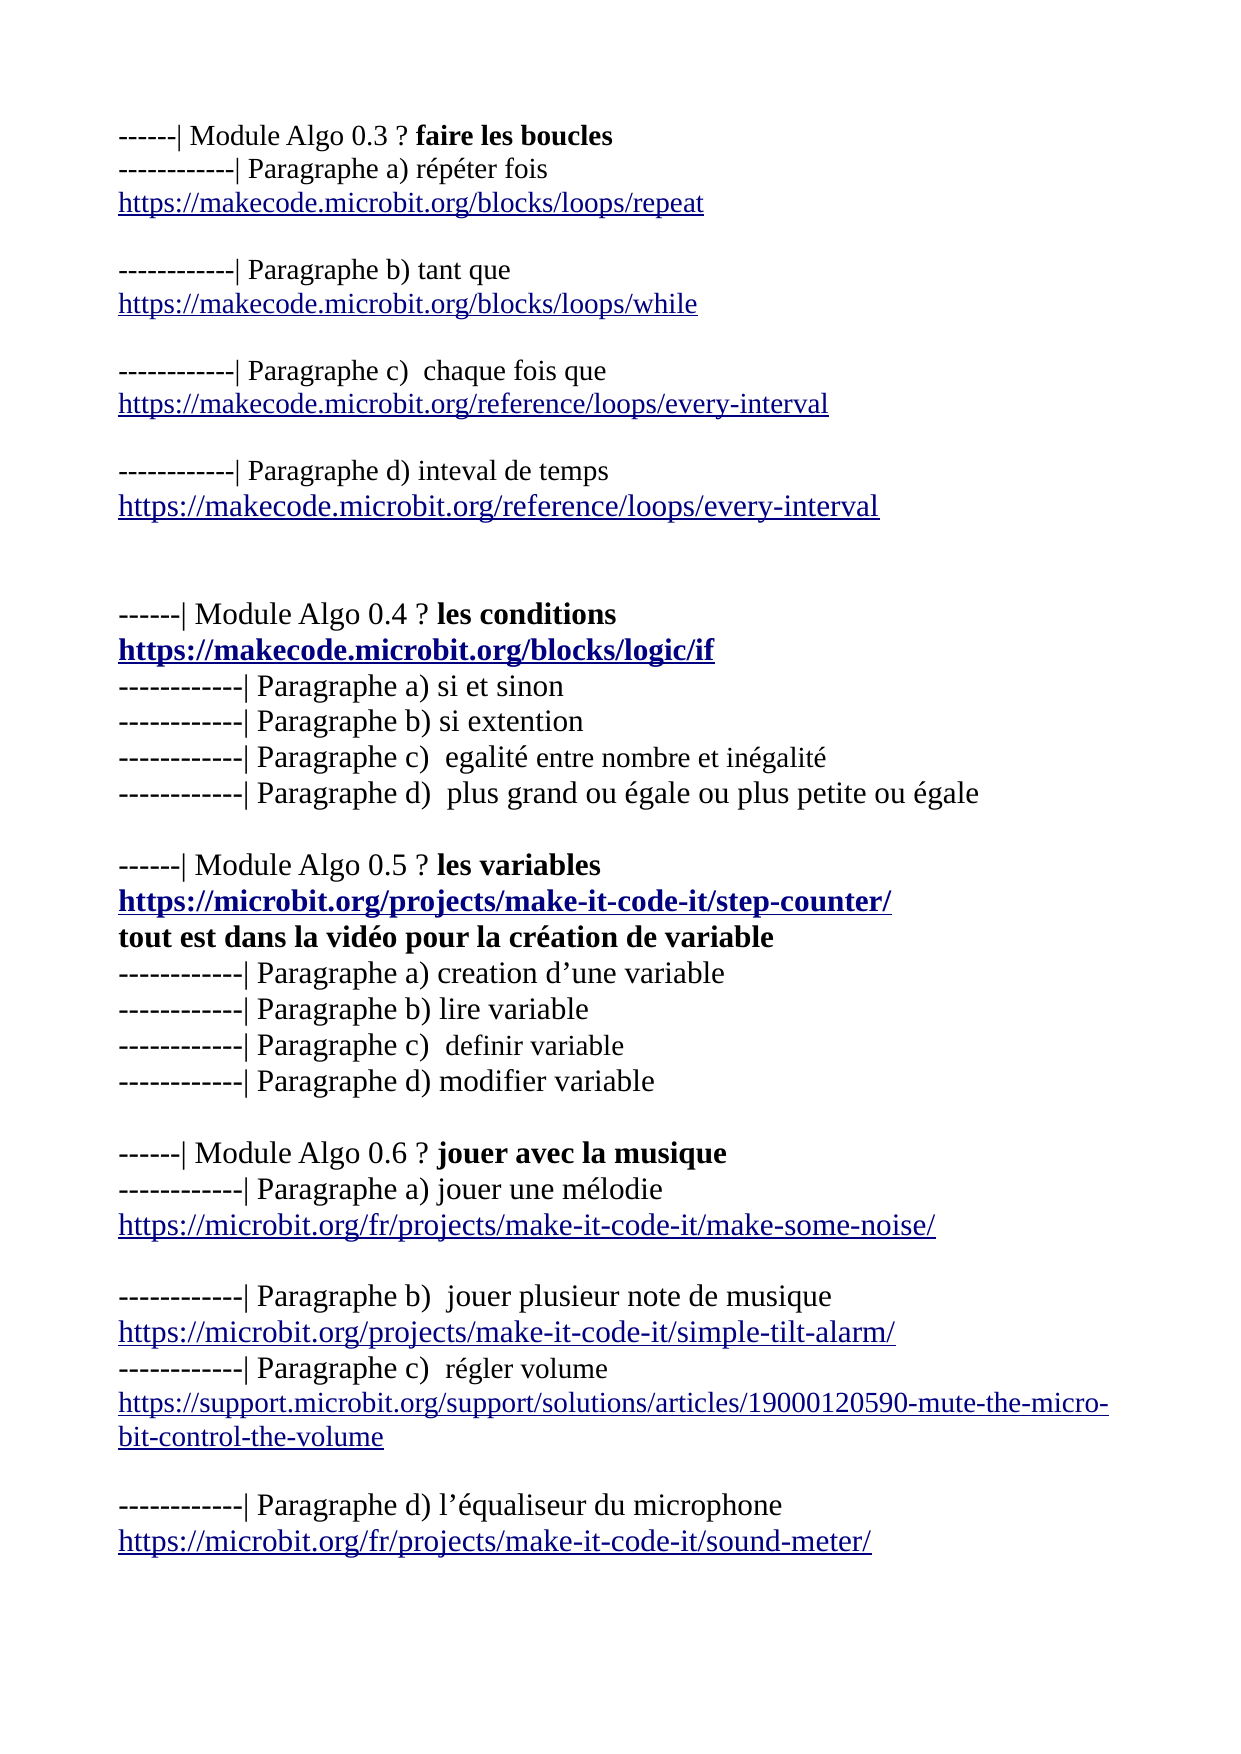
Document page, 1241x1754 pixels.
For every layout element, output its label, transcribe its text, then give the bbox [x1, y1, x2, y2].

text ------------| Paragraphe c) régler volume [118, 1349, 1122, 1386]
text ------------| Paragraphe b) jouer plusieur note de musique [118, 1278, 1122, 1314]
text https://makecode.microbit.org/blocks/loops/repeat [118, 185, 1122, 219]
text ------------| Paragraphe d) inteval de temps [118, 453, 1122, 487]
text https://microbit.org/fr/projects/make-it-code-it/make-some-noise/ [118, 1206, 1122, 1242]
text ------------| Paragraphe b) si extention [118, 703, 1122, 739]
text tout est dans la vidéo pour la création de variable [118, 918, 1122, 954]
text https://microbit.org/projects/make-it-code-it/simple-tilt-alarm/ [118, 1314, 1122, 1349]
text https://makecode.microbit.org/blocks/logic/if [118, 631, 1122, 667]
text ------| Module Algo 0.5 ? les variables [118, 846, 1122, 882]
text ------------| Paragraphe d) l’équaliseur du microphone [118, 1486, 1122, 1522]
text ------| Module Algo 0.4 ? les conditions [118, 595, 1122, 631]
text ------------| Paragraphe d) modifier variable [118, 1062, 1122, 1098]
text https://microbit.org/fr/projects/make-it-code-it/sound-meter/ [118, 1522, 1122, 1558]
text ------------| Paragraphe a) jouer une mélodie [118, 1170, 1122, 1206]
text https://makecode.microbit.org/blocks/loops/while [118, 286, 1122, 319]
text ------------| Paragraphe d) plus grand ou égale ou plus petite ou égale [118, 774, 1122, 811]
text ------------| Paragraphe b) lire variable [118, 990, 1122, 1026]
text ------------| Paragraphe c) egalité entre nombre et inégalité [118, 739, 1122, 774]
text ------------| Paragraphe a) creation d’une variable [118, 954, 1122, 990]
text https://support.microbit.org/support/solutions/articles/19000120590-mute-the-micro-bit-control-the-volume [118, 1386, 1122, 1453]
text ------------| Paragraphe a) si et sinon [118, 667, 1122, 703]
text https://makecode.microbit.org/reference/loops/every-interval [118, 487, 1122, 523]
text ------------| Paragraphe c) definir variable [118, 1026, 1122, 1062]
text ------| Module Algo 0.3 ? faire les boucles [118, 118, 1122, 152]
text ------------| Paragraphe b) tant que [118, 252, 1122, 286]
text https://makecode.microbit.org/reference/loops/every-interval [118, 386, 1122, 420]
text ------| Module Algo 0.6 ? jouer avec la musique [118, 1134, 1122, 1170]
text https://microbit.org/projects/make-it-code-it/step-counter/ [118, 882, 1122, 918]
text ------------| Paragraphe c) chaque fois que [118, 353, 1122, 386]
text ------------| Paragraphe a) répéter fois [118, 152, 1122, 185]
